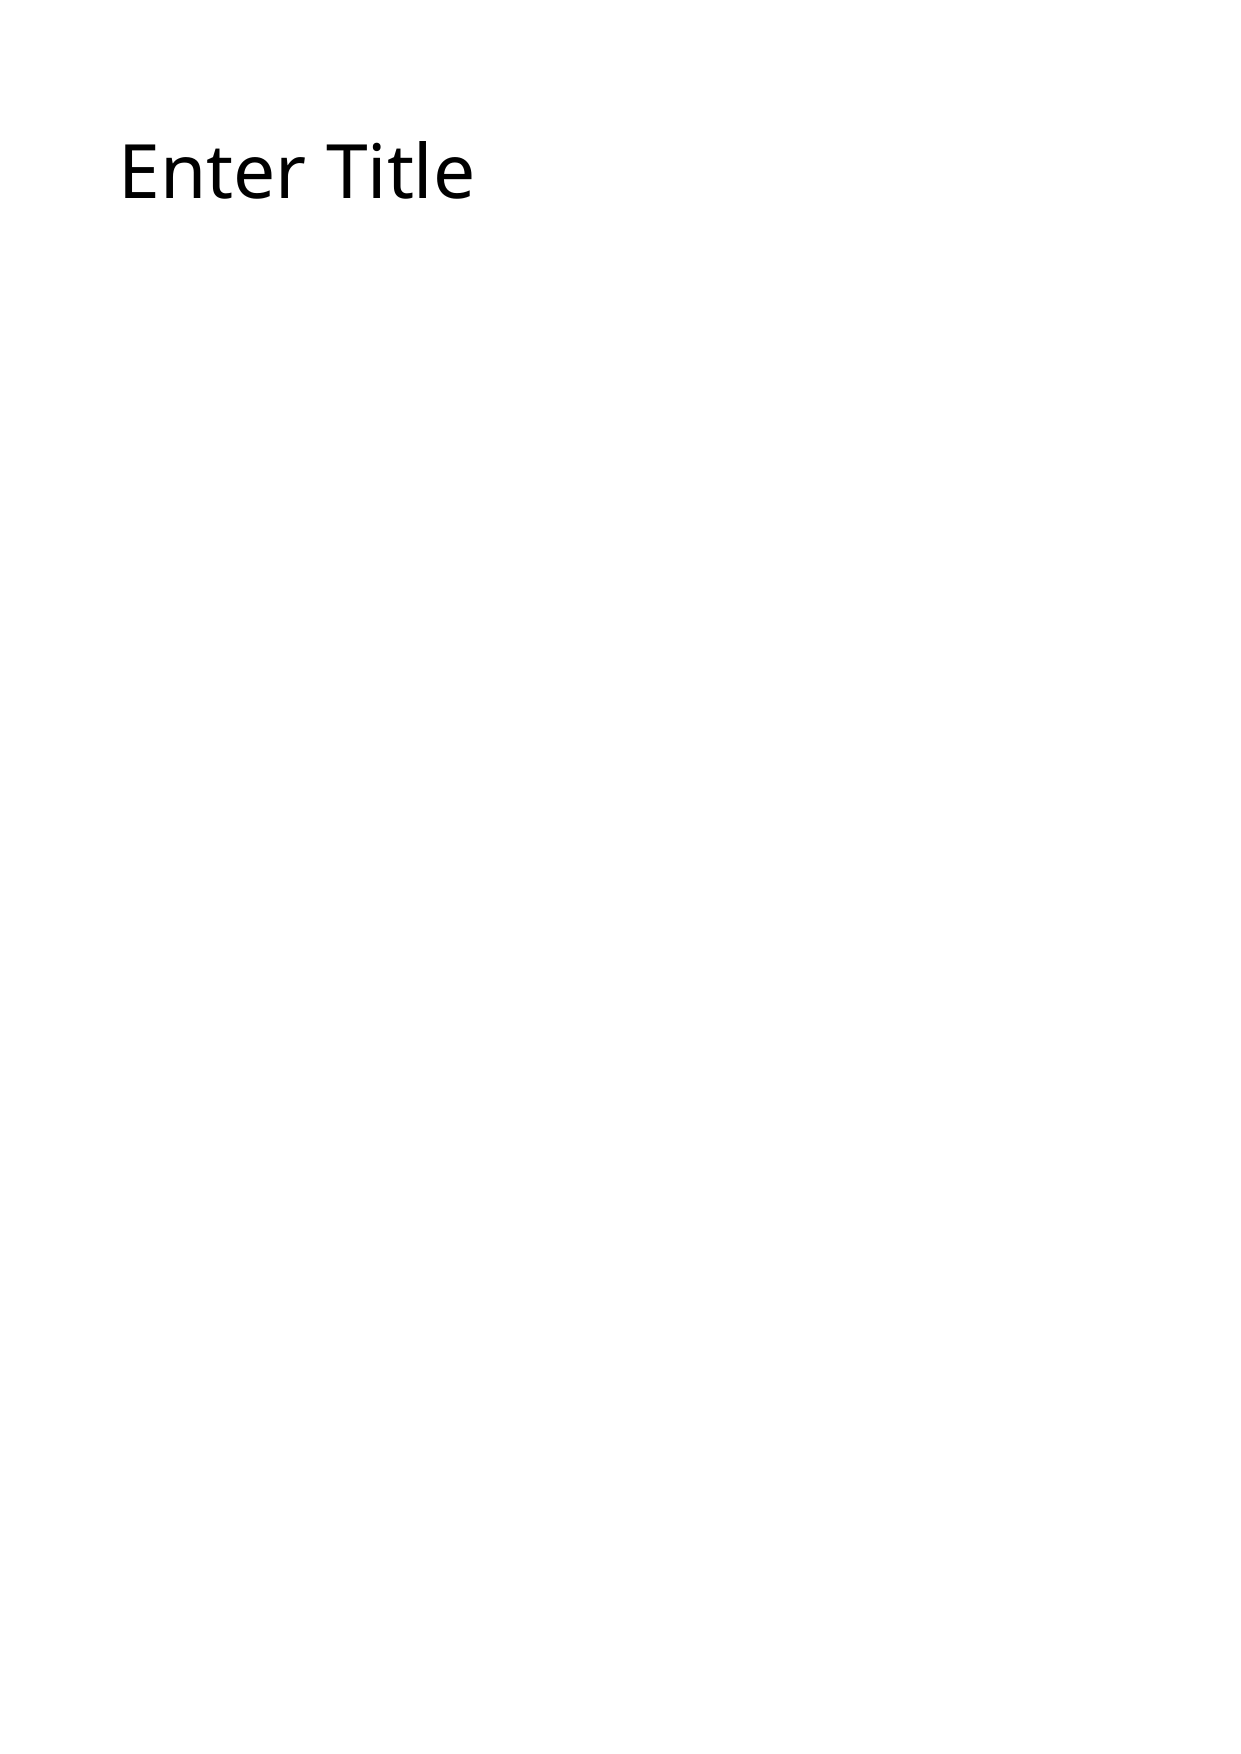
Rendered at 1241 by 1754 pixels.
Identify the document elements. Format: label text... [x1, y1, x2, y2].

title Enter Title [118, 118, 1122, 220]
